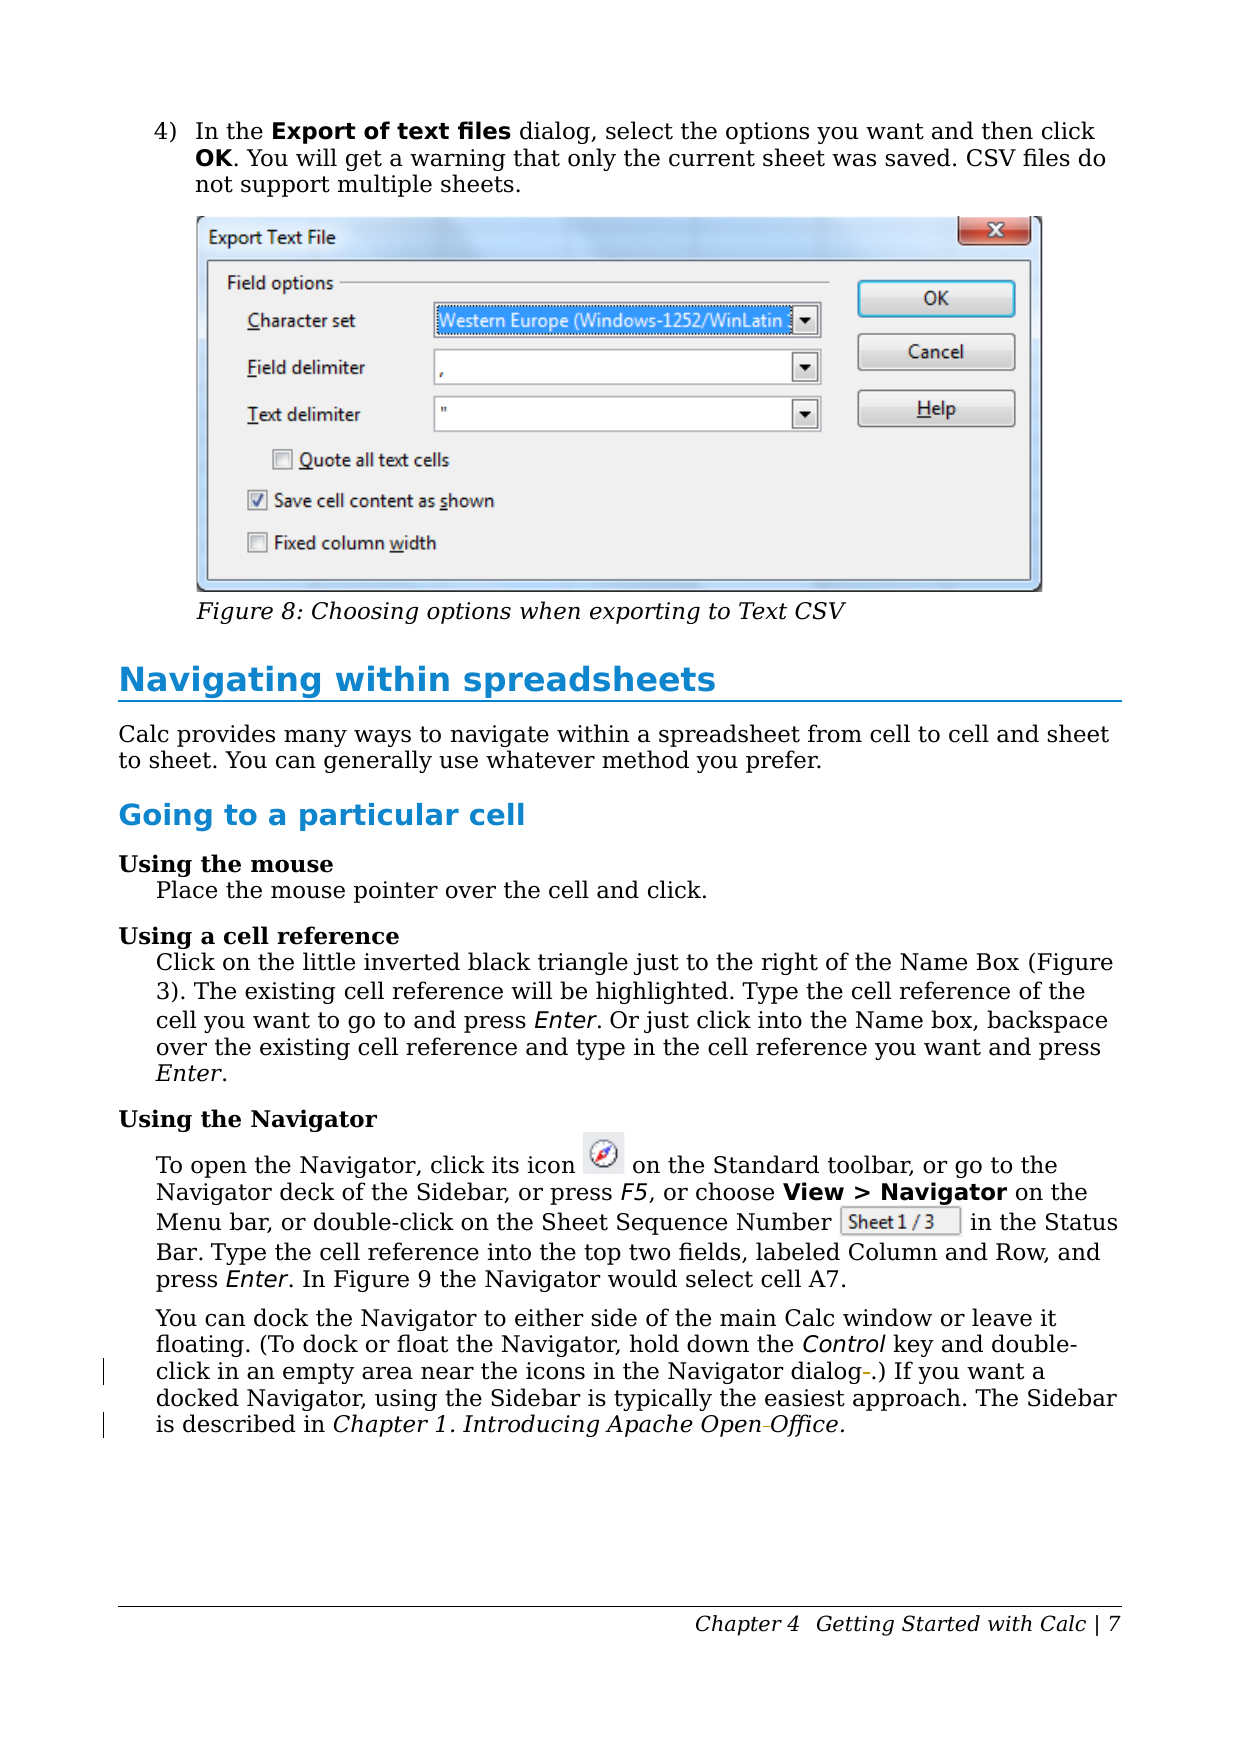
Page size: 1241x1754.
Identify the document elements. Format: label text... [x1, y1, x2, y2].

subtitle Navigating within spreadsheets [118, 661, 1122, 700]
text Calc provides many ways to navigate within a spreadsheet from cell to cell and sheet to sheet. You can generally use whatever method you prefer. [118, 721, 1122, 774]
picture [583, 1132, 625, 1174]
text To open the Navigator, click its icon on the Standard toolbar, or go to the Navigator deck of the Sidebar, or press F5, or choose View > Navigator on the Menu bar, or double-click on the Sheet Sequence Number in the Status Bar. Type the cell reference into the top two fields, labeled Column and Row, and press Enter. In Figure 9 the Navigator would select cell A7. [156, 1132, 1122, 1292]
text Place the mouse pointer over the cell and click. [156, 877, 1122, 904]
subtitle Going to a particular cell [118, 798, 1122, 832]
picture [839, 1205, 963, 1237]
text Using the mouse [118, 851, 1122, 877]
text Figure 8: Choosing options when exporting to Text CSV [197, 598, 1044, 625]
text You can dock the Navigator to either side of the main Calc window or leave it floating. (To dock or float the Navigator, hold down the Control key and double-click in an empty area near the icons in the Navigator dialog.) If you want a docked Navigator, using the Sidebar is typically the easiest approach. The Sidebar is described in Chapter 1. Introducing Apache OpenOffice. [156, 1305, 1122, 1438]
list In the Export of text files dialog, select the options you want and then click OK. You will get a warning that only the current sheet was saved. CSV files do not support multiple sheets. [177, 118, 1122, 198]
text Using the Navigator [118, 1105, 1122, 1132]
text Using a cell reference [118, 923, 1122, 949]
picture [196, 216, 1044, 592]
text Click on the little inverted black triangle just to the right of the Name Box (Figure 3). The existing cell reference will be highlighted. Type the cell reference of the cell you want to go to and press Enter. Or just click into the Name box, backspace over the existing cell reference and type in the cell reference you want and press Enter. [156, 949, 1122, 1087]
